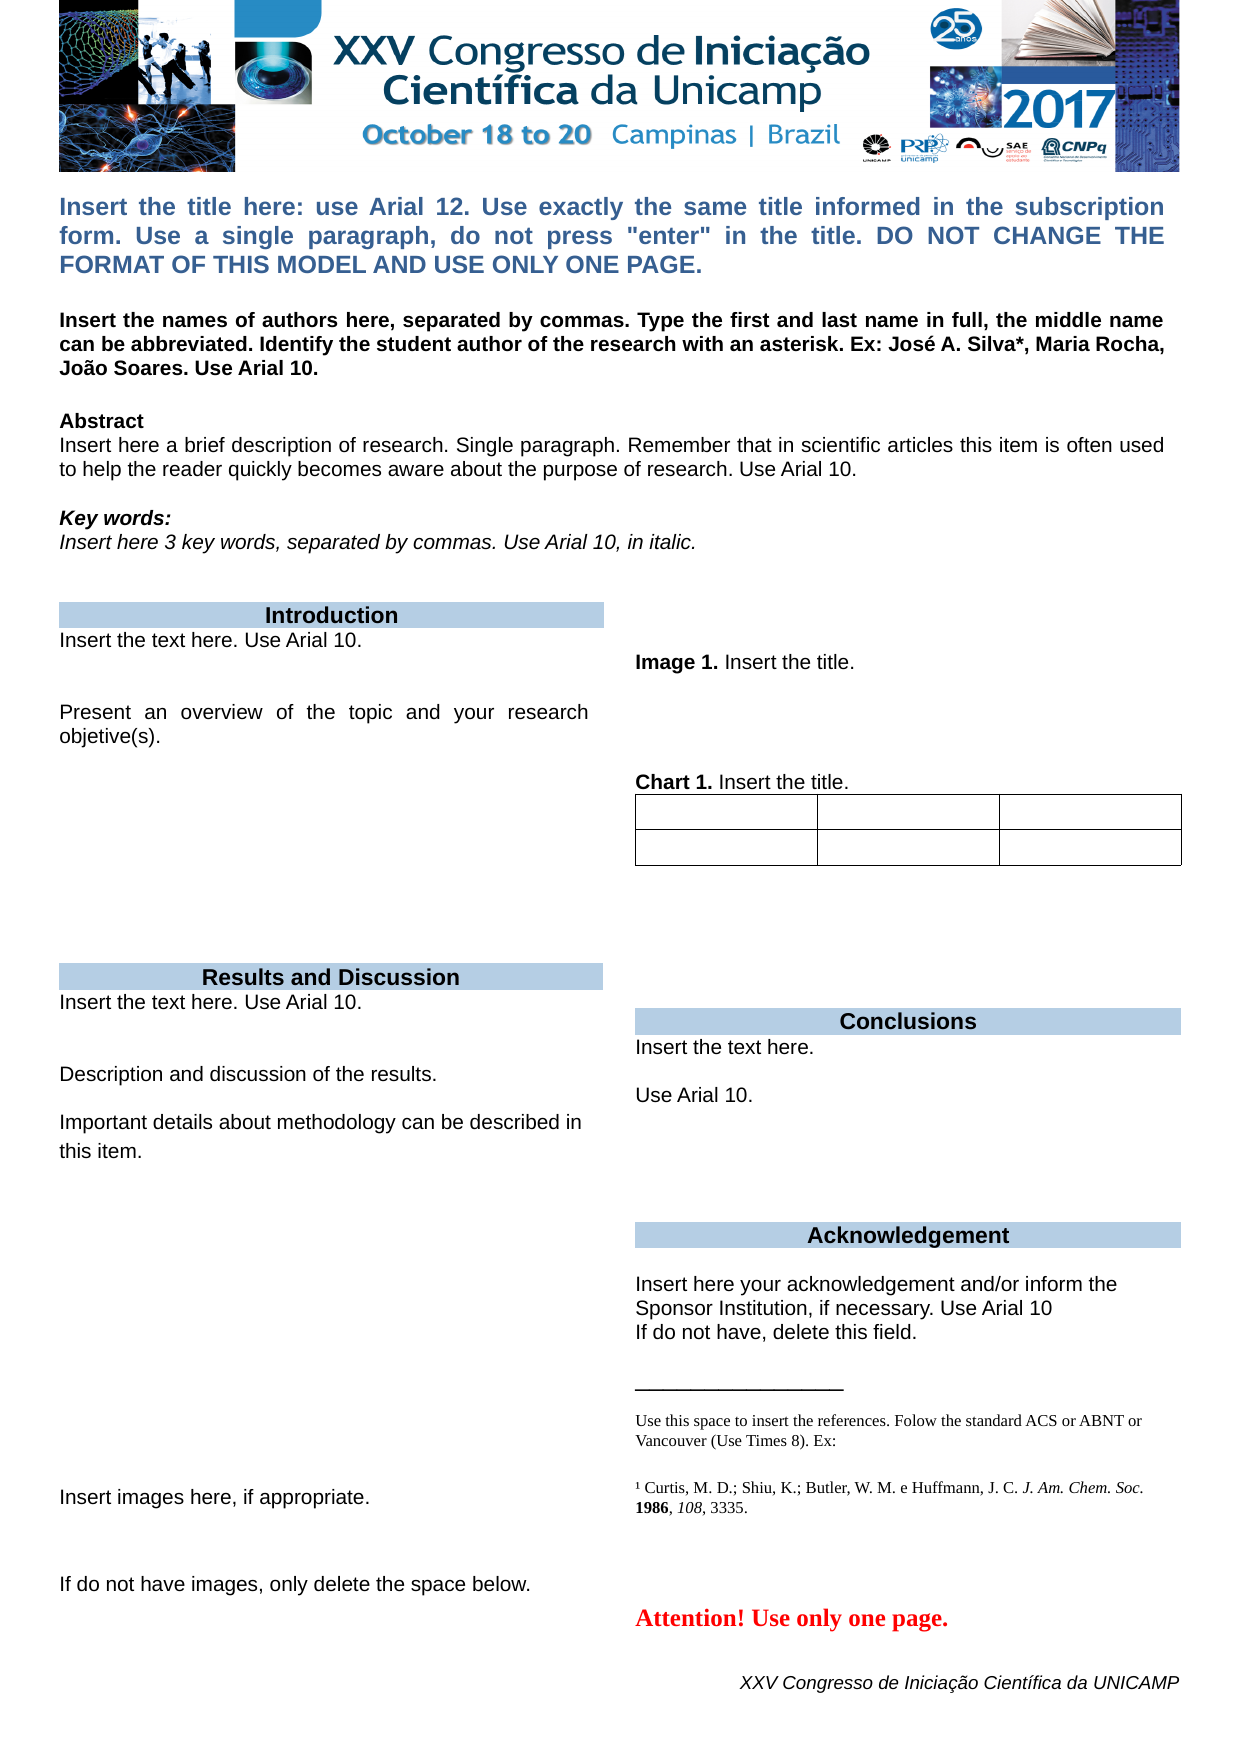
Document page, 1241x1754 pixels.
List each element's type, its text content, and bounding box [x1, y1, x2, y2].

text Introduction [59, 602, 604, 628]
text Use Arial 10. [635, 1083, 1166, 1107]
text If do not have, delete this field. [635, 1320, 1181, 1344]
text Present an overview of the topic and your research objetive(s). [59, 700, 589, 748]
text Insert the text here. Use Arial 10. [59, 628, 589, 652]
text Attention! Use only one page. [635, 1603, 1166, 1632]
table_cell [1000, 830, 1181, 864]
text Chart 1. Insert the title. [635, 769, 1166, 793]
text Insert here a brief description of research. Single paragraph. Remember that in scientific articles this item is often used to help the reader quickly becomes aware about the purpose of research. Use Arial 10. [59, 433, 1166, 481]
text Insert the names of authors here, separated by commas. Type the first and last name in full, the middle name can be abbreviated. Identify the student author of the research with an asterisk. Ex: José A. Silva*, Maria Rocha, João Soares. Use Arial 10. [59, 307, 1166, 379]
table_header [818, 795, 999, 829]
text Image 1. Insert the title. [635, 650, 1166, 674]
text Important details about methodology can be described in this item. [59, 1110, 589, 1162]
table_cell [818, 830, 999, 864]
text Insert here your acknowledgement and/or inform the Sponsor Institution, if necessary. Use Arial 10 [635, 1272, 1166, 1320]
text Key words: [59, 506, 1166, 530]
text Description and discussion of the results. [59, 1062, 589, 1086]
text Insert the title here: use Arial 12. Use exactly the same title informed in the subscription form. Use a single paragraph, do not press "enter" in the title. DO NOT CHANGE THE FORMAT OF THIS MODEL AND USE ONLY ONE PAGE. [59, 192, 1166, 279]
text If do not have images, only delete the space below. [59, 1572, 589, 1596]
text Use this space to insert the references. Folow the standard ACS or ABNT or Vancouver (Use Times 8). Ex: [635, 1411, 1166, 1449]
text Conclusions [635, 1008, 1181, 1035]
text Abstract [59, 408, 1166, 433]
text Insert the text here. Use Arial 10. [59, 990, 589, 1014]
text Acknowledgement [635, 1222, 1181, 1248]
text ¹ Curtis, M. D.; Shiu, K.; Butler, W. M. e Huffmann, J. C. J. Am. Chem. Soc. 1986, 108, 3335. [635, 1478, 1166, 1517]
table_header [1000, 795, 1181, 829]
table_header [636, 795, 817, 829]
text Insert the text here. [635, 1035, 1166, 1059]
text Insert images here, if appropriate. [59, 1485, 589, 1509]
text Results and Discussion [59, 963, 603, 990]
text Insert here 3 key words, separated by commas. Use Arial 10, in italic. [59, 530, 1166, 554]
text _______________ [635, 1363, 1166, 1392]
table_cell [636, 830, 817, 864]
